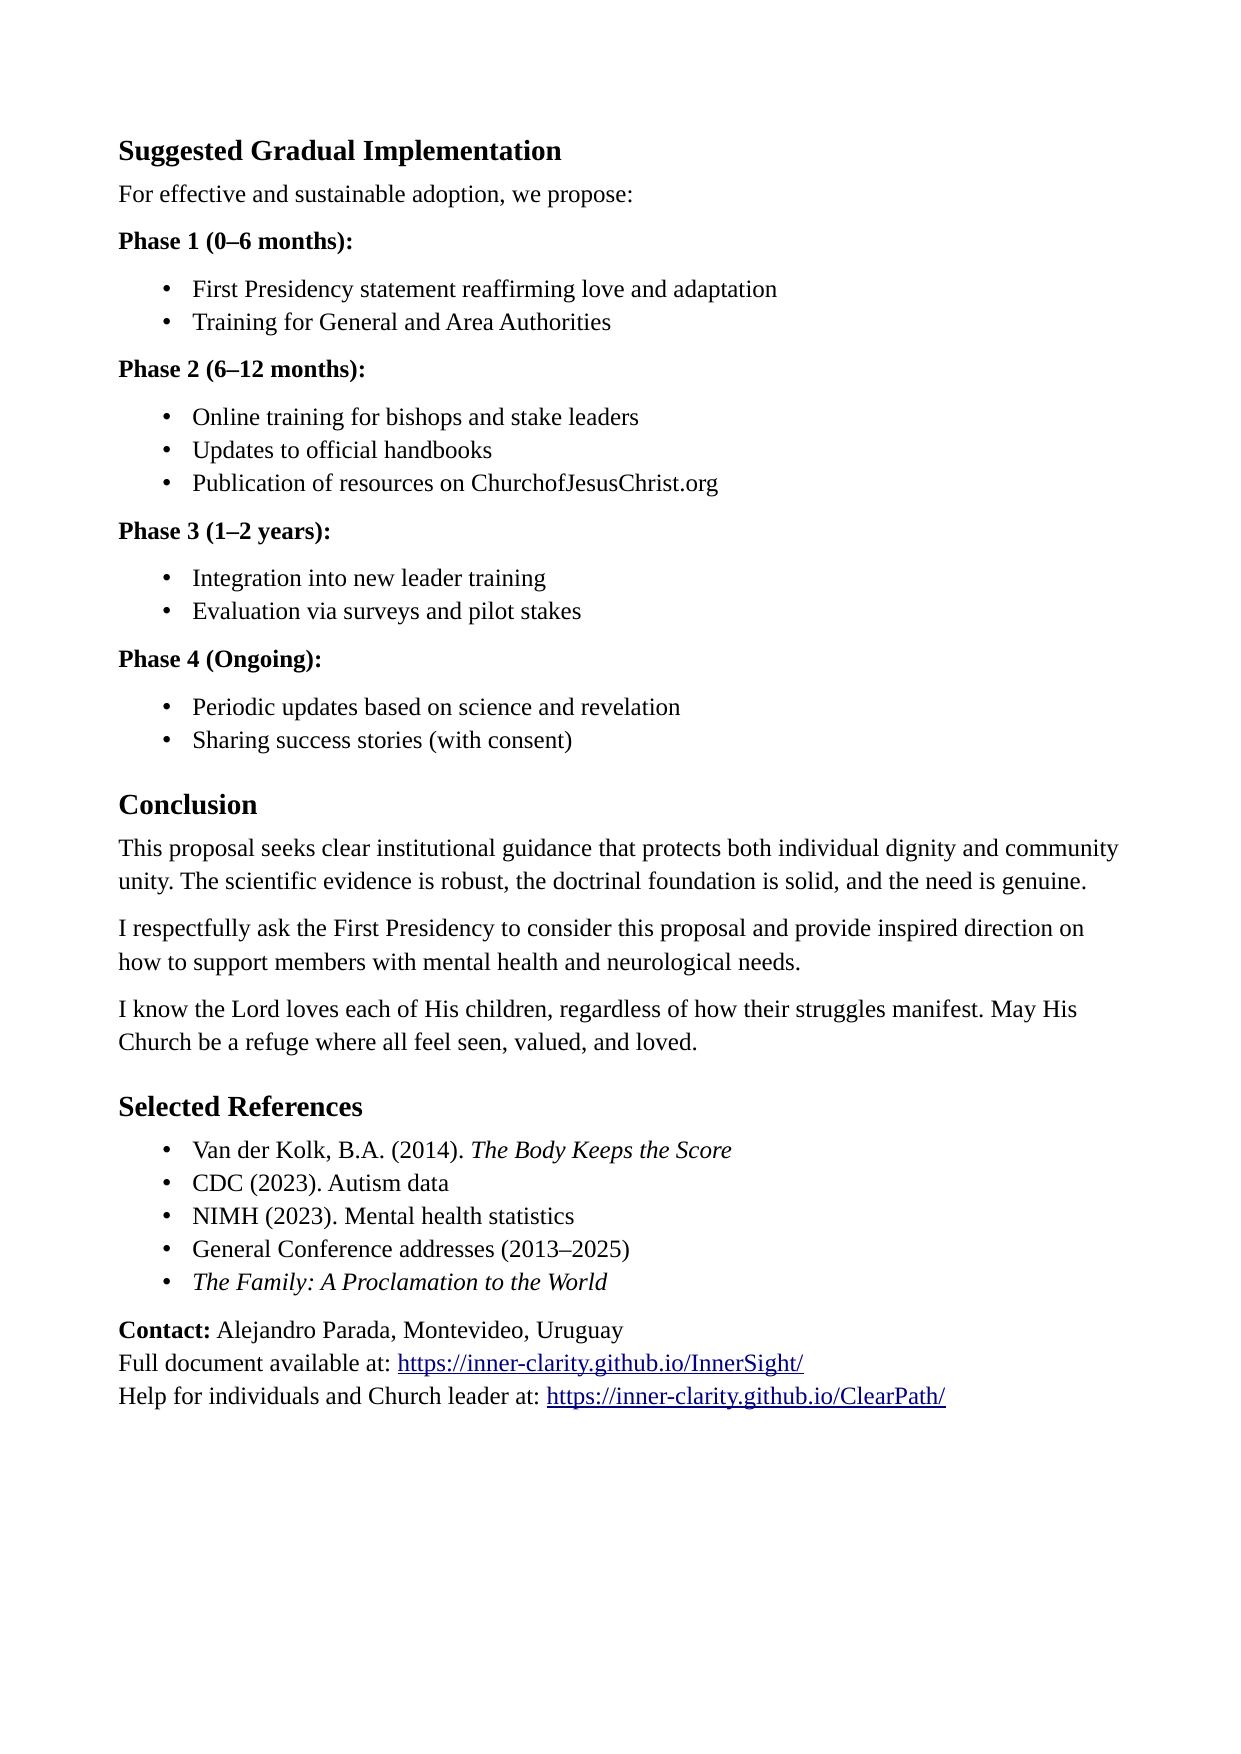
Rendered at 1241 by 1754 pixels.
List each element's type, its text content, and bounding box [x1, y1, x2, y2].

list Online training for bishops and stake leaders [162, 402, 1122, 431]
text Contact: Alejandro Parada, Montevideo, Uruguay Full document available at: https://inner-clarity.github.io/InnerSight/ Help for individuals and Church leader at: https://inner-clarity.github.io/ClearPath/ [118, 1315, 1122, 1410]
subtitle Conclusion [118, 787, 1122, 820]
list Training for General and Area Authorities [162, 307, 1122, 336]
list Evaluation via surveys and pilot stakes [162, 596, 1122, 625]
text Phase 1 (0–6 months): [118, 226, 1122, 255]
text Phase 4 (Ongoing): [118, 644, 1122, 673]
list First Presidency statement reaffirming love and adaptation [162, 274, 1122, 303]
list General Conference addresses (2013–2025) [162, 1234, 1122, 1263]
text Phase 3 (1–2 years): [118, 516, 1122, 544]
text I know the Lord loves each of His children, regardless of how their struggles manifest. May His Church be a refuge where all feel seen, valued, and loved. [118, 994, 1122, 1056]
text This proposal seeks clear institutional guidance that protects both individual dignity and community unity. The scientific evidence is robust, the doctrinal foundation is solid, and the need is genuine. [118, 833, 1122, 895]
subtitle Selected References [118, 1089, 1122, 1123]
list Publication of resources on ChurchofJesusChrist.org [162, 468, 1122, 497]
list Integration into new leader training [162, 563, 1122, 592]
list CDC (2023). Autism data [162, 1168, 1122, 1197]
list Van der Kolk, B.A. (2014). The Body Keeps the Score [162, 1135, 1122, 1164]
list Updates to official handbooks [162, 435, 1122, 464]
list NIMH (2023). Mental health statistics [162, 1201, 1122, 1230]
text Phase 2 (6–12 months): [118, 354, 1122, 383]
text I respectfully ask the First Presidency to consider this proposal and provide inspired direction on how to support members with mental health and neurological needs. [118, 913, 1122, 975]
list The Family: A Proclamation to the World [162, 1267, 1122, 1296]
list Sharing success stories (with consent) [162, 725, 1122, 753]
list Periodic updates based on science and revelation [162, 692, 1122, 720]
text For effective and sustainable adoption, we propose: [118, 179, 1122, 207]
subtitle Suggested Gradual Implementation [118, 133, 1122, 166]
